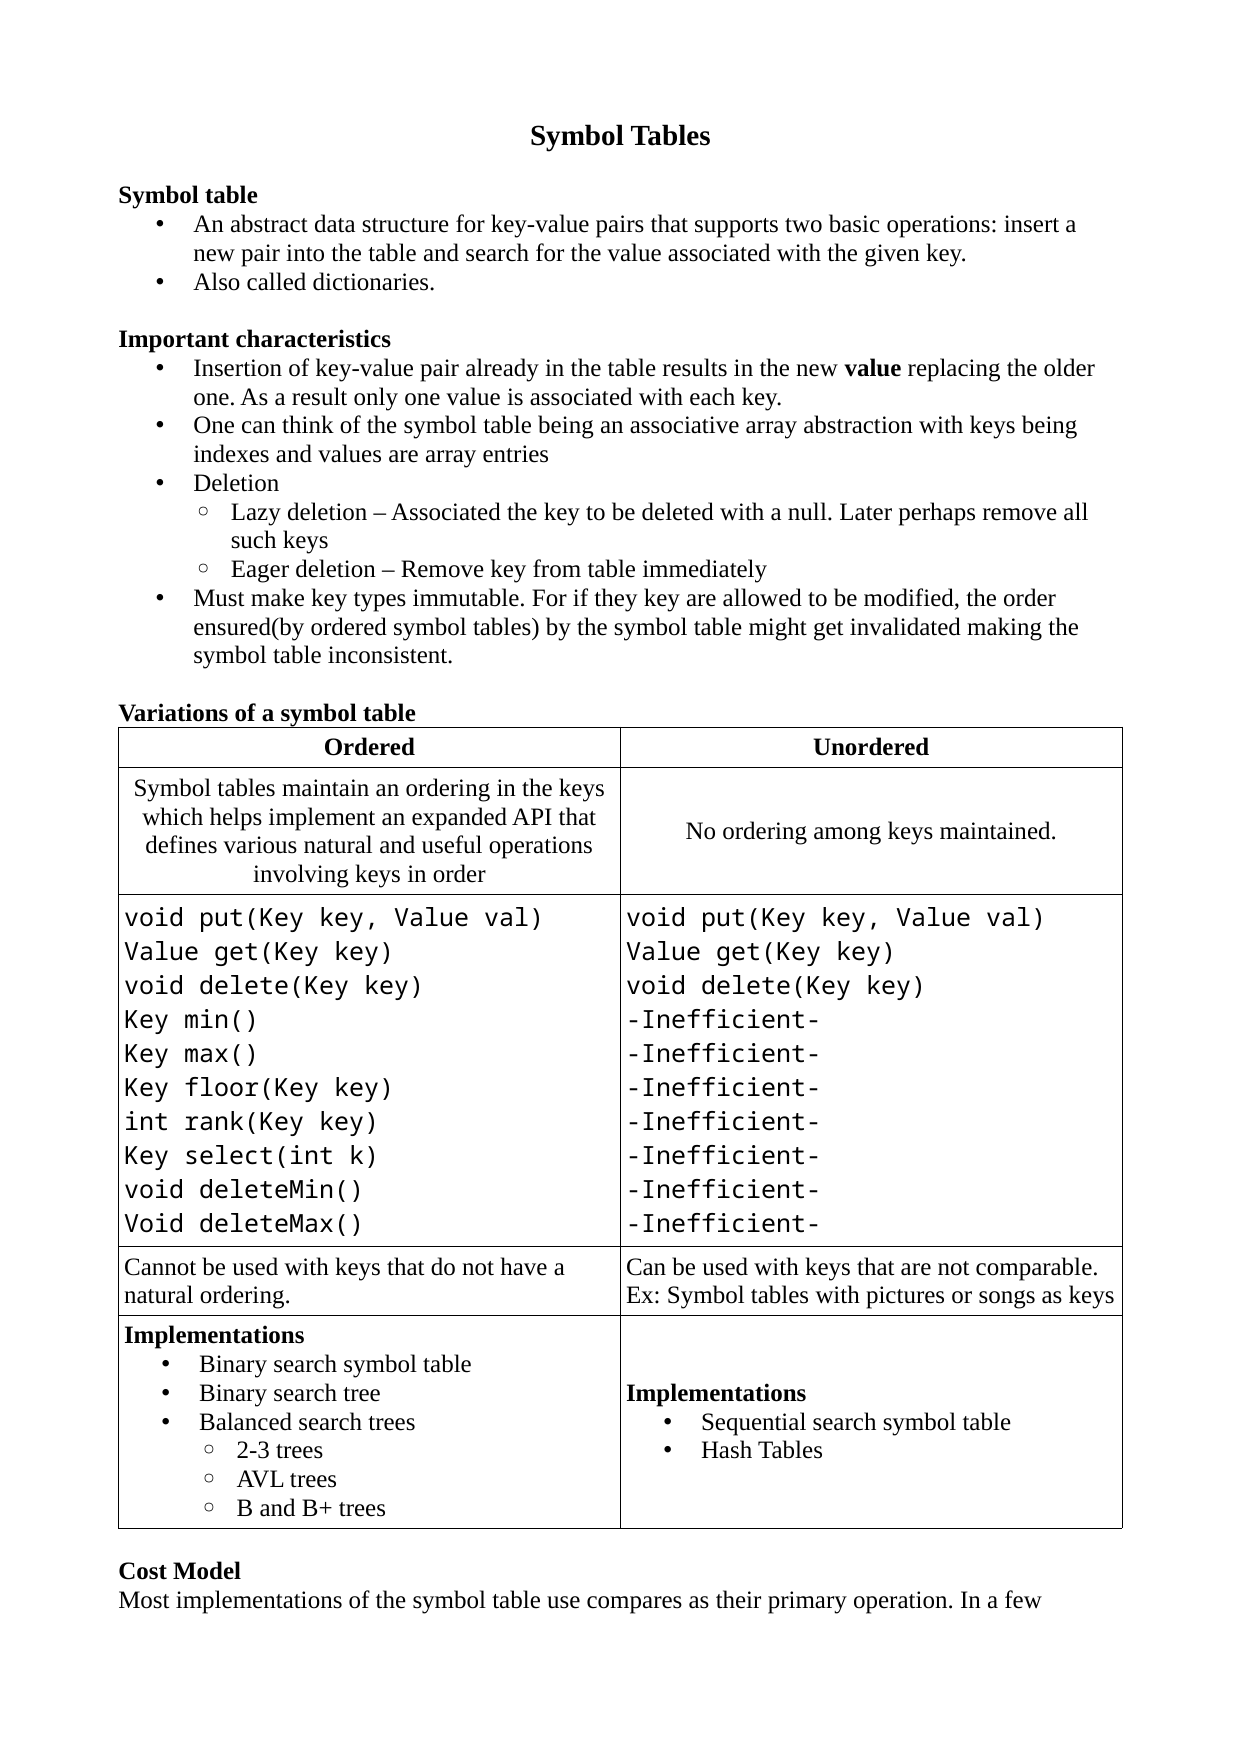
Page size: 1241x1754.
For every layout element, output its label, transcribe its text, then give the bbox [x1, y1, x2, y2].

text Important characteristics [118, 324, 1122, 353]
text Most implementations of the symbol table use compares as their primary operation. In a few [118, 1585, 1122, 1614]
table_cell Implementations Binary search symbol table Binary search tree Balanced search trees 2-3 trees AVL trees B and B+ trees [119, 1316, 620, 1528]
table_cell Symbol tables maintain an ordering in the keys which helps implement an expanded API that defines various natural and useful operations involving keys in order [119, 768, 620, 893]
list Must make key types immutable. For if they key are allowed to be modified, the order ensured(by ordered symbol tables) by the symbol table might get invalidated making the symbol table inconsistent. [156, 583, 1122, 669]
table_cell Implementations Sequential search symbol table Hash Tables [621, 1316, 1122, 1528]
text Variations of a symbol table [118, 698, 1122, 727]
list Insertion of key-value pair already in the table results in the new value replacing the older one. As a result only one value is associated with each key. [156, 353, 1122, 410]
table_cell void put(Key key, Value val) Value get(Key key) void delete(Key key) Key min() Key max() Key floor(Key key) int rank(Key key) Key select(int k) void deleteMin() Void deleteMax() [119, 895, 620, 1246]
table_cell No ordering among keys maintained. [621, 768, 1122, 893]
table_cell void put(Key key, Value val) Value get(Key key) void delete(Key key) -Inefficient- -Inefficient- -Inefficient- -Inefficient- -Inefficient- -Inefficient- -Inefficient- [621, 895, 1122, 1246]
table_header Unordered [621, 728, 1122, 767]
table_header Ordered [119, 728, 620, 767]
list An abstract data structure for key-value pairs that supports two basic operations: insert a new pair into the table and search for the value associated with the given key. [156, 209, 1122, 267]
list Eager deletion – Remove key from table immediately [193, 554, 1122, 583]
table_cell Cannot be used with keys that do not have a natural ordering. [119, 1247, 620, 1315]
text Symbol Tables [118, 118, 1122, 152]
text Cost Model [118, 1556, 1122, 1585]
table_cell Can be used with keys that are not comparable. Ex: Symbol tables with pictures or songs as keys [621, 1247, 1122, 1315]
list Lazy deletion – Associated the key to be deleted with a null. Later perhaps remove all such keys [193, 497, 1122, 554]
list Deletion [156, 468, 1122, 497]
list One can think of the symbol table being an associative array abstraction with keys being indexes and values are array entries [156, 410, 1122, 468]
text Symbol table [118, 180, 1122, 209]
list Also called dictionaries. [156, 267, 1122, 295]
